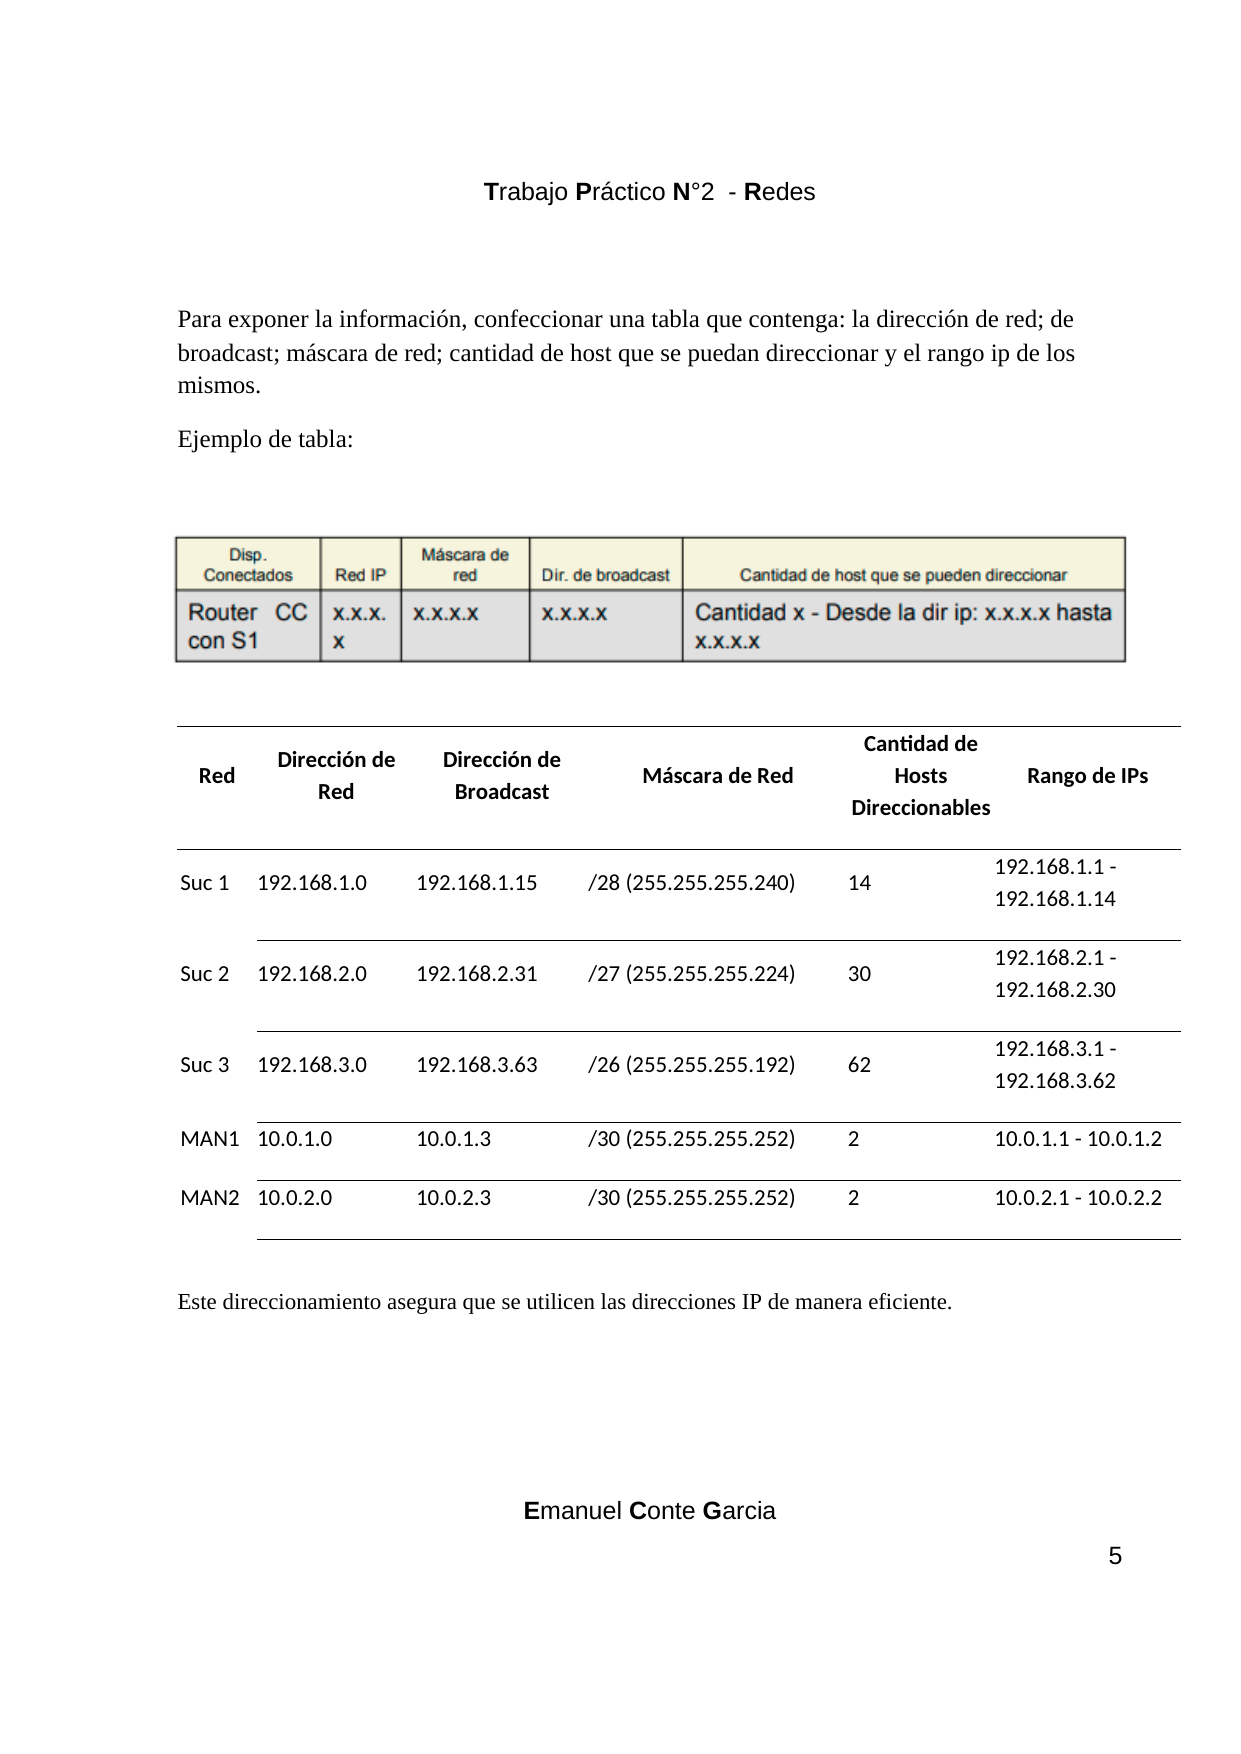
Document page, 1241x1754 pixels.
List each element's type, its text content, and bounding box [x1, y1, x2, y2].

table_cell 10.0.1.0 [257, 1123, 416, 1180]
table_cell /26 (255.255.255.192) [588, 1032, 848, 1122]
table_header Dirección de Red [257, 727, 416, 849]
table_header Rango de IPs [994, 727, 1181, 849]
table_cell /30 (255.255.255.252) [588, 1181, 848, 1239]
table_header Máscara de Red [588, 727, 848, 849]
text Este direccionamiento asegura que se utilicen las direcciones IP de manera eficiente. [177, 1288, 1122, 1314]
table_header Dirección de Broadcast [416, 727, 588, 849]
table_header Red [177, 727, 257, 849]
table_cell 10.0.2.3 [416, 1181, 588, 1239]
table_cell 192.168.1.0 [257, 850, 416, 940]
table_cell 192.168.2.0 [257, 941, 416, 1031]
table_cell 192.168.1.15 [416, 850, 588, 940]
table_cell 192.168.2.1 - 192.168.2.30 [994, 941, 1181, 1031]
table_cell /27 (255.255.255.224) [588, 941, 848, 1031]
table_cell 192.168.1.1 - 192.168.1.14 [994, 850, 1181, 940]
text Ejemplo de tabla: [177, 424, 1122, 453]
text Para exponer la información, confeccionar una tabla que contenga: la dirección de red; de broadcast; máscara de red; cantidad de host que se puedan direccionar y el rango ip de los mismos. [177, 304, 1122, 399]
table_cell 2 [848, 1123, 994, 1180]
table_cell 10.0.2.0 [257, 1181, 416, 1239]
table_cell 14 [848, 850, 994, 940]
table_cell 192.168.3.63 [416, 1032, 588, 1122]
table_cell /28 (255.255.255.240) [588, 850, 848, 940]
table_cell 10.0.1.3 [416, 1123, 588, 1180]
picture [168, 531, 1131, 669]
table_cell 192.168.3.0 [257, 1032, 416, 1122]
table_cell 10.0.2.1 - 10.0.2.2 [994, 1181, 1181, 1239]
table_cell MAN1 [177, 1122, 257, 1180]
table_cell 192.168.3.1 - 192.168.3.62 [994, 1032, 1181, 1122]
table_cell Suc 2 [177, 940, 257, 1031]
table_cell MAN2 [177, 1180, 257, 1239]
table_cell 30 [848, 941, 994, 1031]
table_cell 62 [848, 1032, 994, 1122]
table_cell /30 (255.255.255.252) [588, 1123, 848, 1180]
table_cell 192.168.2.31 [416, 941, 588, 1031]
table_header Cantidad de Hosts Direccionables [848, 727, 994, 849]
table_cell 2 [848, 1181, 994, 1239]
table_cell Suc 3 [177, 1031, 257, 1122]
table_cell 10.0.1.1 - 10.0.1.2 [994, 1123, 1181, 1180]
table_cell Suc 1 [177, 850, 257, 940]
